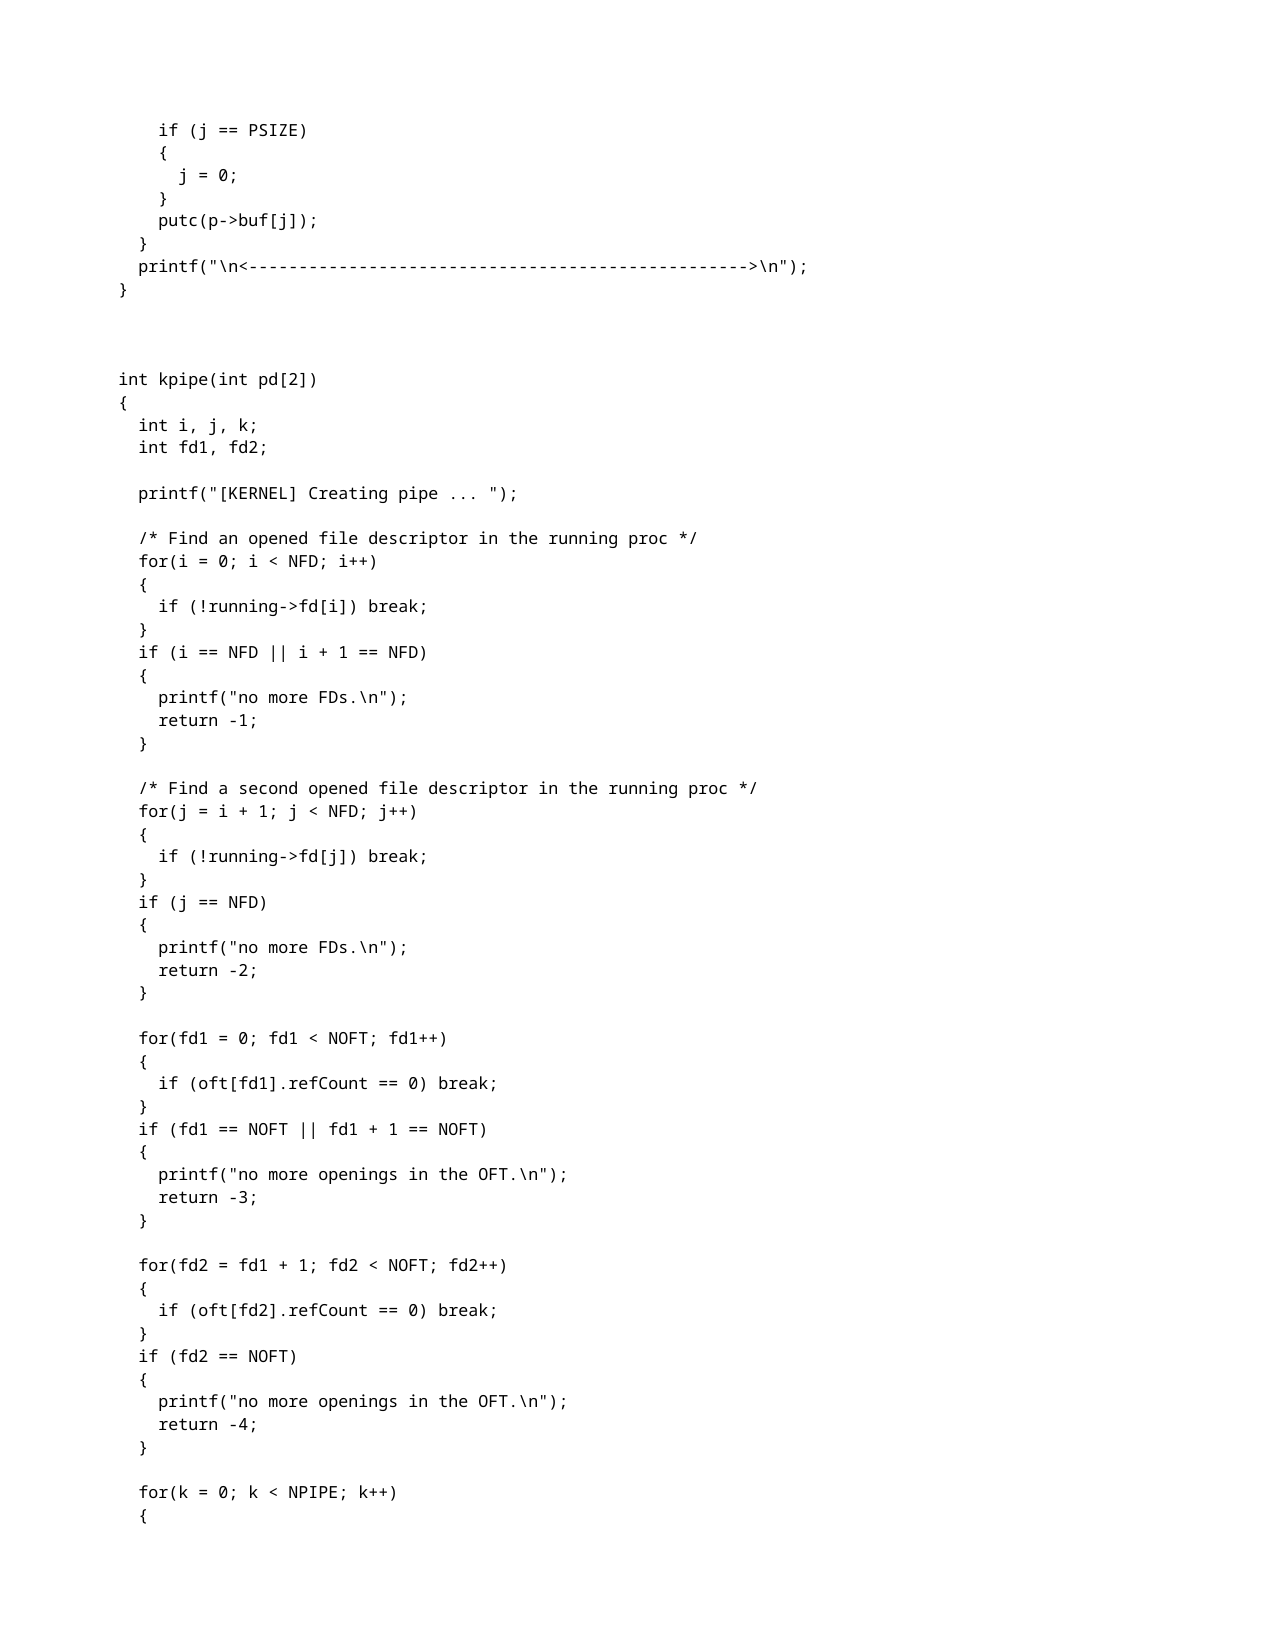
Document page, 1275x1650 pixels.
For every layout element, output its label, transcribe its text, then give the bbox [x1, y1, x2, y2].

text printf("[KERNEL] Creating pipe ... "); [118, 481, 1157, 504]
text } [118, 277, 1157, 300]
text return -2; [118, 958, 1157, 981]
text } [118, 1094, 1157, 1117]
text } [118, 1208, 1157, 1231]
text { [118, 572, 1157, 595]
text return -1; [118, 708, 1157, 731]
text { [118, 1140, 1157, 1163]
text { [118, 1049, 1157, 1072]
text for(k = 0; k < NPIPE; k++) [118, 1481, 1157, 1503]
text { [118, 913, 1157, 936]
text int kpipe(int pd[2]) [118, 368, 1157, 391]
text printf("no more openings in the OFT.\n"); [118, 1163, 1157, 1185]
text } [118, 1435, 1157, 1458]
text printf("no more openings in the OFT.\n"); [118, 1390, 1157, 1412]
text if (!running->fd[i]) break; [118, 595, 1157, 618]
text return -3; [118, 1185, 1157, 1208]
text { [118, 1367, 1157, 1390]
text for(i = 0; i < NFD; i++) [118, 549, 1157, 572]
text for(fd2 = fd1 + 1; fd2 < NOFT; fd2++) [118, 1253, 1157, 1276]
text /* Find a second opened file descriptor in the running proc */ [118, 777, 1157, 799]
text if (i == NFD || i + 1 == NFD) [118, 640, 1157, 663]
text } [118, 618, 1157, 640]
text putc(p->buf[j]); [118, 209, 1157, 232]
text } [118, 867, 1157, 890]
text { [118, 1503, 1157, 1526]
text { [118, 822, 1157, 845]
text int fd1, fd2; [118, 436, 1157, 459]
text int i, j, k; [118, 413, 1157, 436]
text j = 0; [118, 163, 1157, 186]
text } [118, 186, 1157, 209]
text /* Find an opened file descriptor in the running proc */ [118, 527, 1157, 549]
text if (fd1 == NOFT || fd1 + 1 == NOFT) [118, 1117, 1157, 1140]
text printf("no more FDs.\n"); [118, 936, 1157, 958]
text { [118, 1276, 1157, 1299]
text if (j == PSIZE) [118, 118, 1157, 141]
text { [118, 141, 1157, 163]
text if (!running->fd[j]) break; [118, 845, 1157, 867]
text printf("no more FDs.\n"); [118, 686, 1157, 708]
text if (fd2 == NOFT) [118, 1344, 1157, 1367]
text return -4; [118, 1412, 1157, 1435]
text for(fd1 = 0; fd1 < NOFT; fd1++) [118, 1026, 1157, 1049]
text } [118, 232, 1157, 254]
text { [118, 391, 1157, 413]
text if (oft[fd2].refCount == 0) break; [118, 1299, 1157, 1322]
text } [118, 1322, 1157, 1344]
text if (j == NFD) [118, 890, 1157, 913]
text printf("\n<-------------------------------------------------->\n"); [118, 254, 1157, 277]
text if (oft[fd1].refCount == 0) break; [118, 1072, 1157, 1094]
text { [118, 663, 1157, 686]
text } [118, 731, 1157, 754]
text } [118, 981, 1157, 1004]
text for(j = i + 1; j < NFD; j++) [118, 799, 1157, 822]
